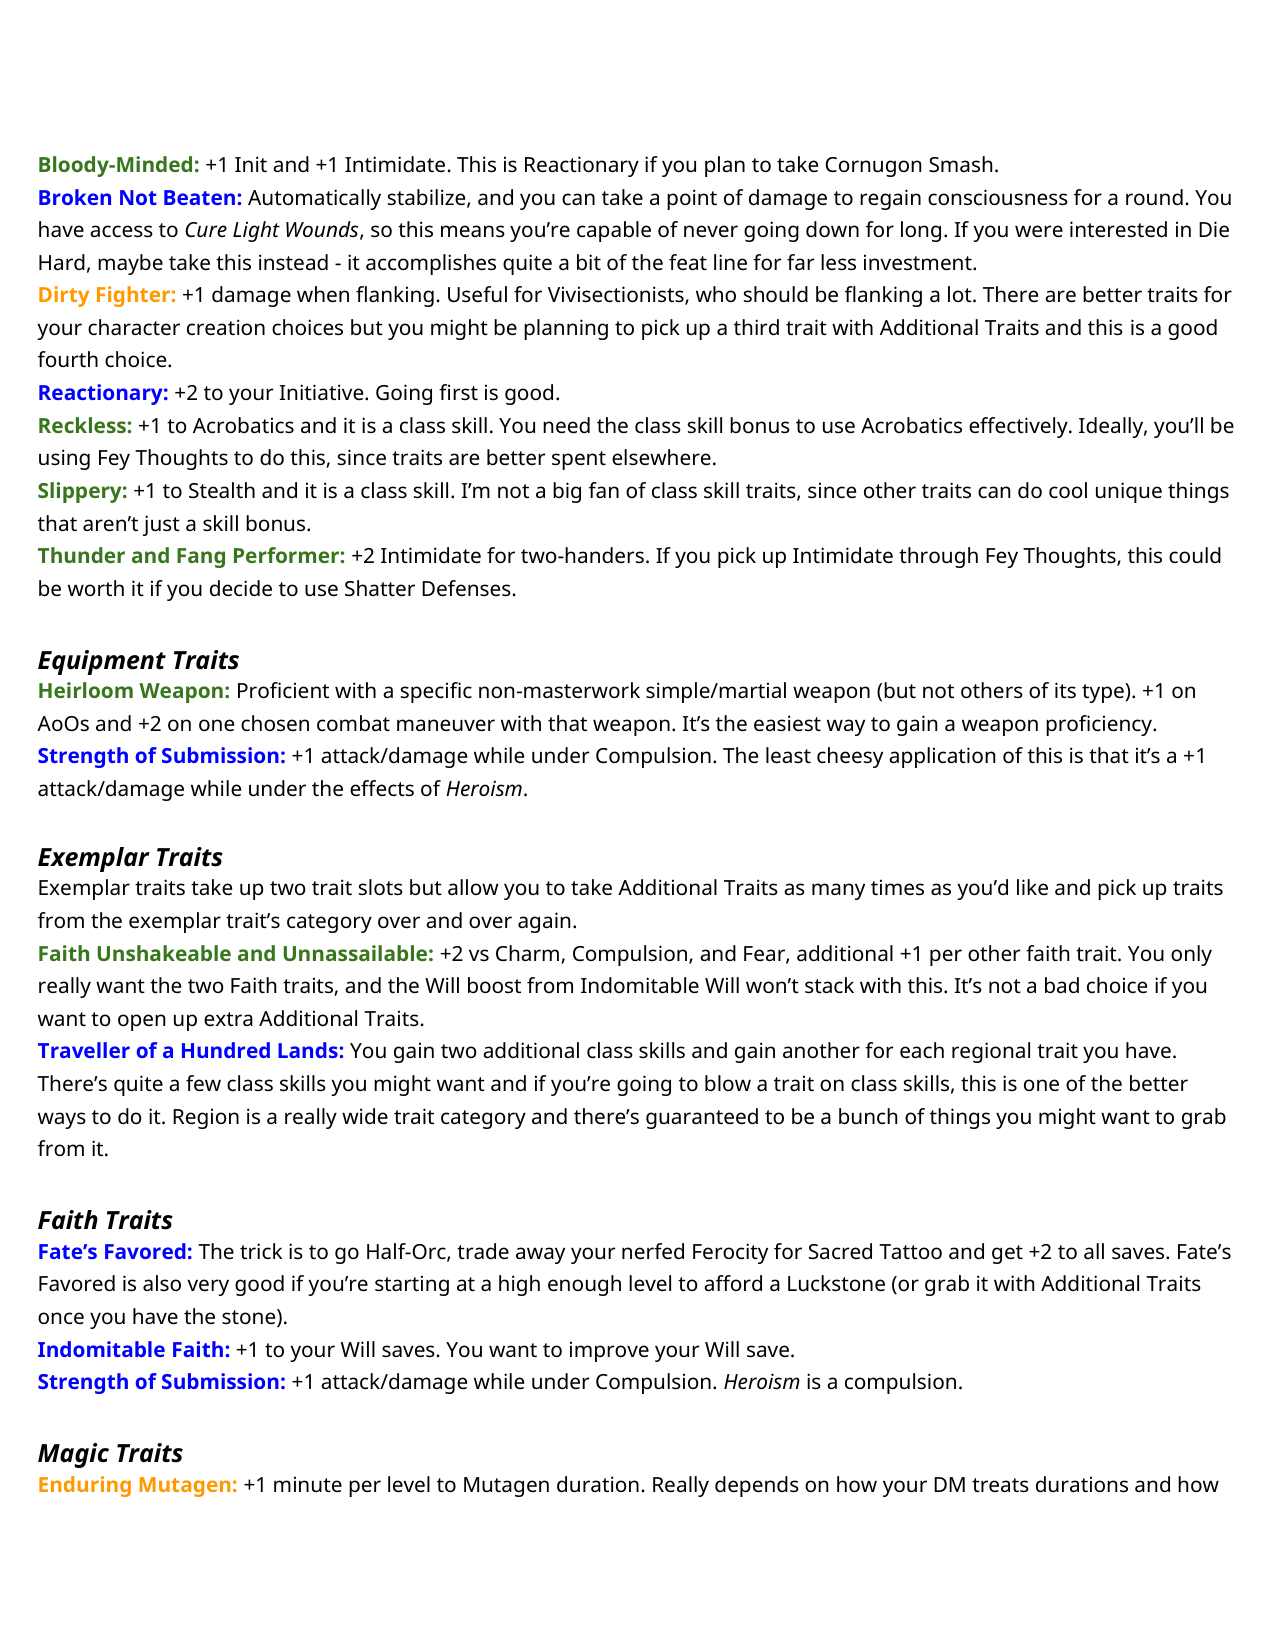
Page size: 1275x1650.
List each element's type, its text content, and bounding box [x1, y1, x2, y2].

text Thunder and Fang Performer: +2 Intimidate for two-handers. If you pick up Intimidate through Fey Thoughts, this could be worth it if you decide to use Shatter Defenses. [37, 541, 1237, 602]
subtitle Magic Traits [37, 1436, 1237, 1470]
subtitle Faith Traits [37, 1203, 1237, 1237]
text Fate’s Favored: The trick is to go Half-Orc, trade away your nerfed Ferocity for Sacred Tattoo and get +2 to all saves. Fate’s Favored is also very good if you’re starting at a high enough level to afford a Luckstone (or grab it with Additional Traits once you have the stone). [37, 1237, 1237, 1331]
text Reactionary: +2 to your Initiative. Going first is good. [37, 378, 1237, 407]
text Exemplar traits take up two trait slots but allow you to take Additional Traits as many times as you’d like and pick up traits from the exemplar trait’s category over and over again. [37, 873, 1237, 934]
text Broken Not Beaten: Automatically stabilize, and you can take a point of damage to regain consciousness for a round. You have access to Cure Light Wounds, so this means you’re capable of never going down for long. If you were interested in Die Hard, maybe take this instead - it accomplishes quite a bit of the feat line for far less investment. [37, 183, 1237, 276]
text Heirloom Weapon: Proficient with a specific non-masterwork simple/martial weapon (but not others of its type). +1 on AoOs and +2 on one chosen combat maneuver with that weapon. It’s the easiest way to gain a weapon proficiency. [37, 676, 1237, 737]
text Faith Unshakeable and Unnassailable: +2 vs Charm, Compulsion, and Fear, additional +1 per other faith trait. You only really want the two Faith traits, and the Will boost from Indomitable Will won’t stack with this. It’s not a bad choice if you want to open up extra Additional Traits. [37, 939, 1237, 1032]
text Slippery: +1 to Stealth and it is a class skill. I’m not a big fan of class skill traits, since other traits can do cool unique things that aren’t just a skill bonus. [37, 476, 1237, 537]
text Strength of Submission: +1 attack/damage while under Compulsion. The least cheesy application of this is that it’s a +1 attack/damage while under the effects of Heroism. [37, 742, 1237, 803]
text Dirty Fighter: +1 damage when flanking. Useful for Vivisectionists, who should be flanking a lot. There are better traits for your character creation choices but you might be planning to pick up a third trait with Additional Traits and this is a good fourth choice. [37, 280, 1237, 374]
text Indomitable Faith: +1 to your Will saves. You want to improve your Will save. [37, 1335, 1237, 1363]
text Strength of Submission: +1 attack/damage while under Compulsion. Heroism is a compulsion. [37, 1367, 1237, 1396]
subtitle Exemplar Traits [37, 839, 1237, 873]
subtitle Equipment Traits [37, 642, 1237, 676]
text Reckless: +1 to Acrobatics and it is a class skill. You need the class skill bonus to use Acrobatics effectively. Ideally, you’ll be using Fey Thoughts to do this, since traits are better spent elsewhere. [37, 411, 1237, 472]
text Bloody-Minded: +1 Init and +1 Intimidate. This is Reactionary if you plan to take Cornugon Smash. [37, 150, 1237, 178]
text Traveller of a Hundred Lands: You gain two additional class skills and gain another for each regional trait you have. There’s quite a few class skills you might want and if you’re going to blow a trait on class skills, this is one of the better ways to do it. Region is a really wide trait category and there’s guaranteed to be a bunch of things you might want to grab from it. [37, 1037, 1237, 1163]
text Enduring Mutagen: +1 minute per level to Mutagen duration. Really depends on how your DM treats durations and how [37, 1470, 1237, 1498]
